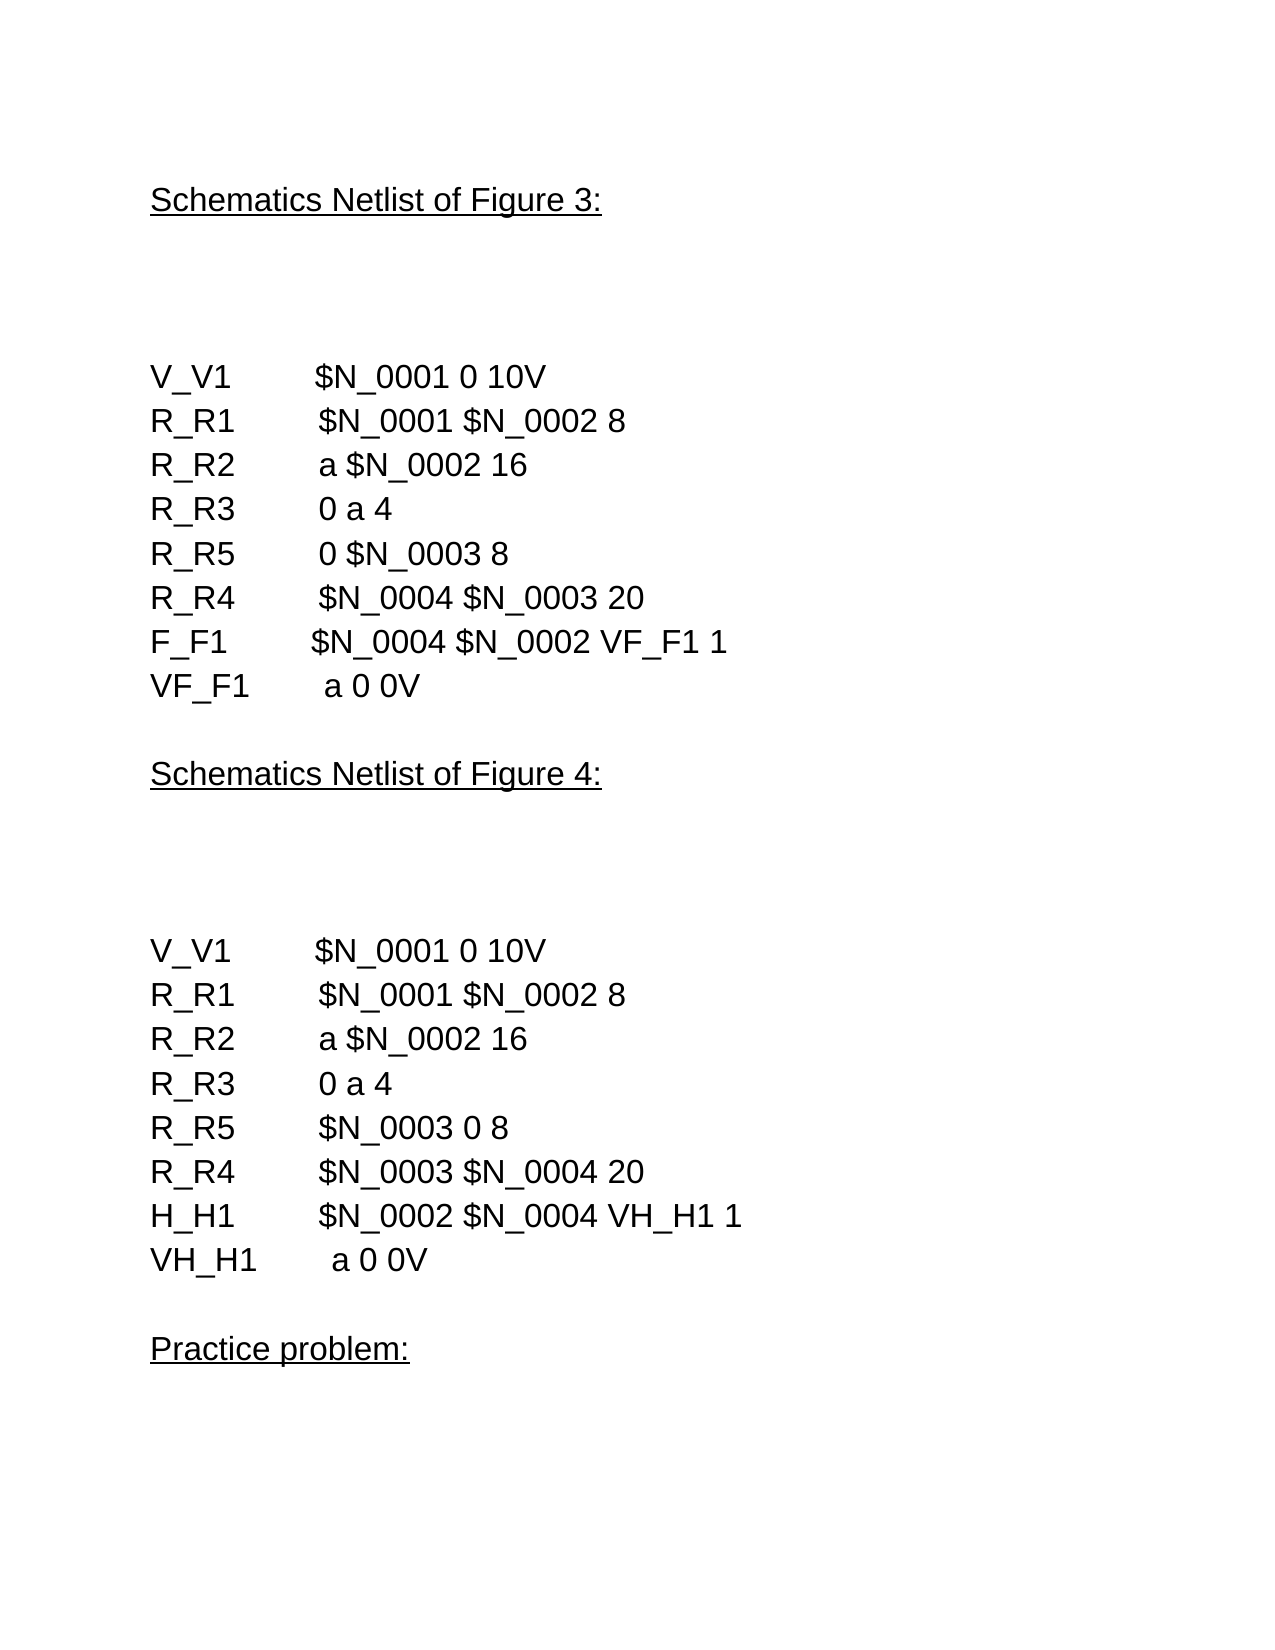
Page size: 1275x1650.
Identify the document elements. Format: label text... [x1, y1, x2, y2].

text V_V1 $N_0001 0 10V [150, 931, 1125, 969]
text H_H1 $N_0002 $N_0004 VH_H1 1 [150, 1196, 1125, 1234]
text R_R1 $N_0001 $N_0002 8 [150, 975, 1125, 1014]
text R_R4 $N_0003 $N_0004 20 [150, 1152, 1125, 1190]
text Schematics Netlist of Figure 4: [150, 754, 1125, 793]
text R_R3 0 a 4 [150, 489, 1125, 528]
text R_R5 0 $N_0003 8 [150, 533, 1125, 572]
text Practice problem: [150, 1328, 1125, 1367]
text VH_H1 a 0 0V [150, 1240, 1125, 1279]
text V_V1 $N_0001 0 10V [150, 357, 1125, 395]
text R_R5 $N_0003 0 8 [150, 1108, 1125, 1146]
text VF_F1 a 0 0V [150, 666, 1125, 704]
text F_F1 $N_0004 $N_0002 VF_F1 1 [150, 622, 1125, 660]
text R_R4 $N_0004 $N_0003 20 [150, 578, 1125, 616]
text R_R1 $N_0001 $N_0002 8 [150, 401, 1125, 439]
text R_R3 0 a 4 [150, 1063, 1125, 1102]
text Schematics Netlist of Figure 3: [150, 180, 1125, 219]
text R_R2 a $N_0002 16 [150, 1019, 1125, 1058]
text R_R2 a $N_0002 16 [150, 445, 1125, 484]
